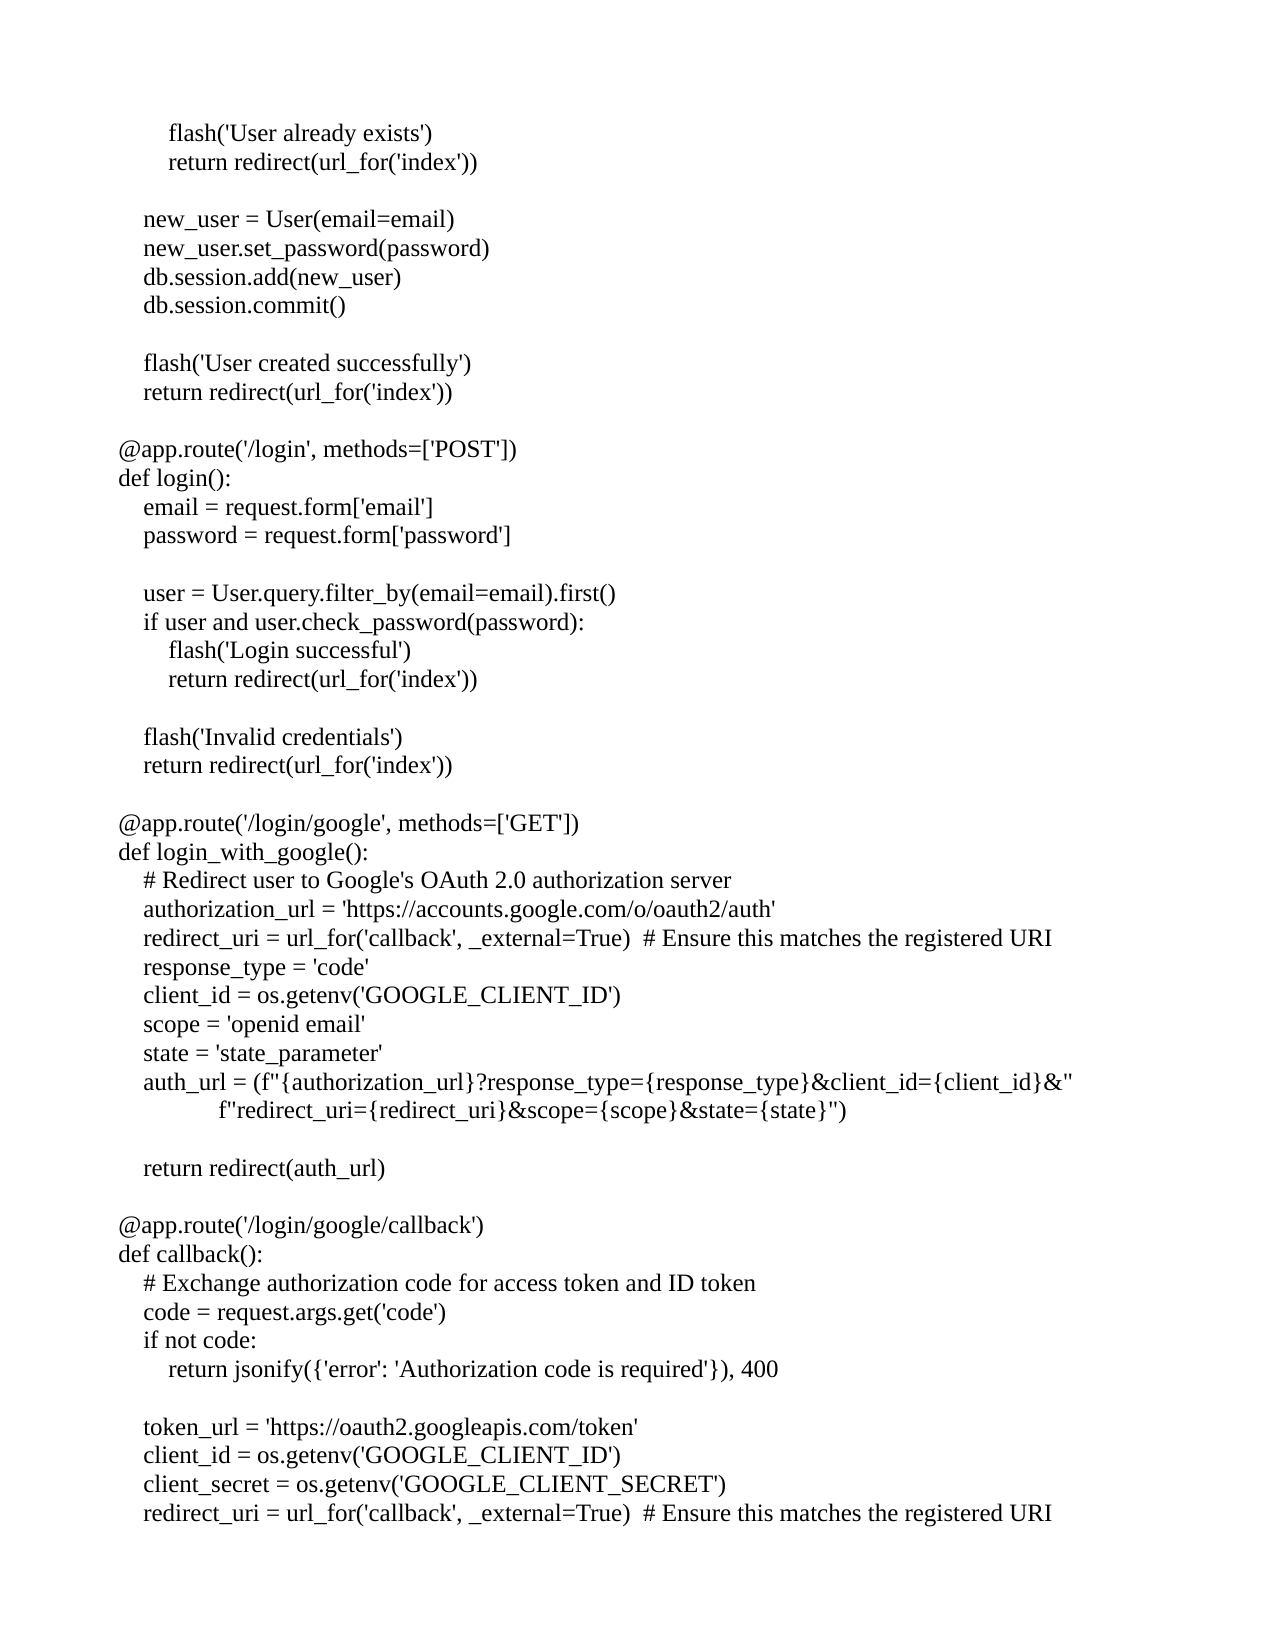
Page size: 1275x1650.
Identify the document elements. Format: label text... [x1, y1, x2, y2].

text flash('Invalid credentials') [118, 722, 1157, 751]
text @app.route('/login', methods=['POST']) [118, 434, 1157, 463]
text if not code: [118, 1326, 1157, 1354]
text # Exchange authorization code for access token and ID token [118, 1268, 1157, 1297]
text scope = 'openid email' [118, 1009, 1157, 1038]
text def callback(): [118, 1239, 1157, 1268]
text if user and user.check_password(password): [118, 607, 1157, 636]
text new_user.set_password(password) [118, 233, 1157, 262]
text redirect_uri = url_for('callback', _external=True) # Ensure this matches the registered URI [118, 923, 1157, 952]
text token_url = 'https://oauth2.googleapis.com/token' [118, 1412, 1157, 1441]
text flash('User created successfully') [118, 348, 1157, 377]
text db.session.add(new_user) [118, 262, 1157, 291]
text flash('User already exists') [118, 118, 1157, 147]
text response_type = 'code' [118, 952, 1157, 981]
text flash('Login successful') [118, 636, 1157, 664]
text def login(): [118, 463, 1157, 492]
text return redirect(url_for('index')) [118, 147, 1157, 176]
text new_user = User(email=email) [118, 204, 1157, 233]
text return redirect(url_for('index')) [118, 377, 1157, 406]
text @app.route('/login/google', methods=['GET']) [118, 808, 1157, 837]
text return redirect(url_for('index')) [118, 664, 1157, 693]
text password = request.form['password'] [118, 521, 1157, 549]
text def login_with_google(): [118, 837, 1157, 866]
text authorization_url = 'https://accounts.google.com/o/oauth2/auth' [118, 894, 1157, 923]
text return redirect(url_for('index')) [118, 751, 1157, 779]
text f"redirect_uri={redirect_uri}&scope={scope}&state={state}") [118, 1096, 1157, 1124]
text db.session.commit() [118, 291, 1157, 319]
text email = request.form['email'] [118, 492, 1157, 521]
text return jsonify({'error': 'Authorization code is required'}), 400 [118, 1354, 1157, 1383]
text state = 'state_parameter' [118, 1038, 1157, 1067]
text client_id = os.getenv('GOOGLE_CLIENT_ID') [118, 981, 1157, 1009]
text user = User.query.filter_by(email=email).first() [118, 578, 1157, 607]
text code = request.args.get('code') [118, 1297, 1157, 1326]
text auth_url = (f"{authorization_url}?response_type={response_type}&client_id={client_id}&" [118, 1067, 1157, 1096]
text client_secret = os.getenv('GOOGLE_CLIENT_SECRET') [118, 1469, 1157, 1498]
text # Redirect user to Google's OAuth 2.0 authorization server [118, 866, 1157, 894]
text return redirect(auth_url) [118, 1153, 1157, 1182]
text client_id = os.getenv('GOOGLE_CLIENT_ID') [118, 1441, 1157, 1469]
text @app.route('/login/google/callback') [118, 1211, 1157, 1239]
text redirect_uri = url_for('callback', _external=True) # Ensure this matches the registered URI [118, 1498, 1157, 1527]
